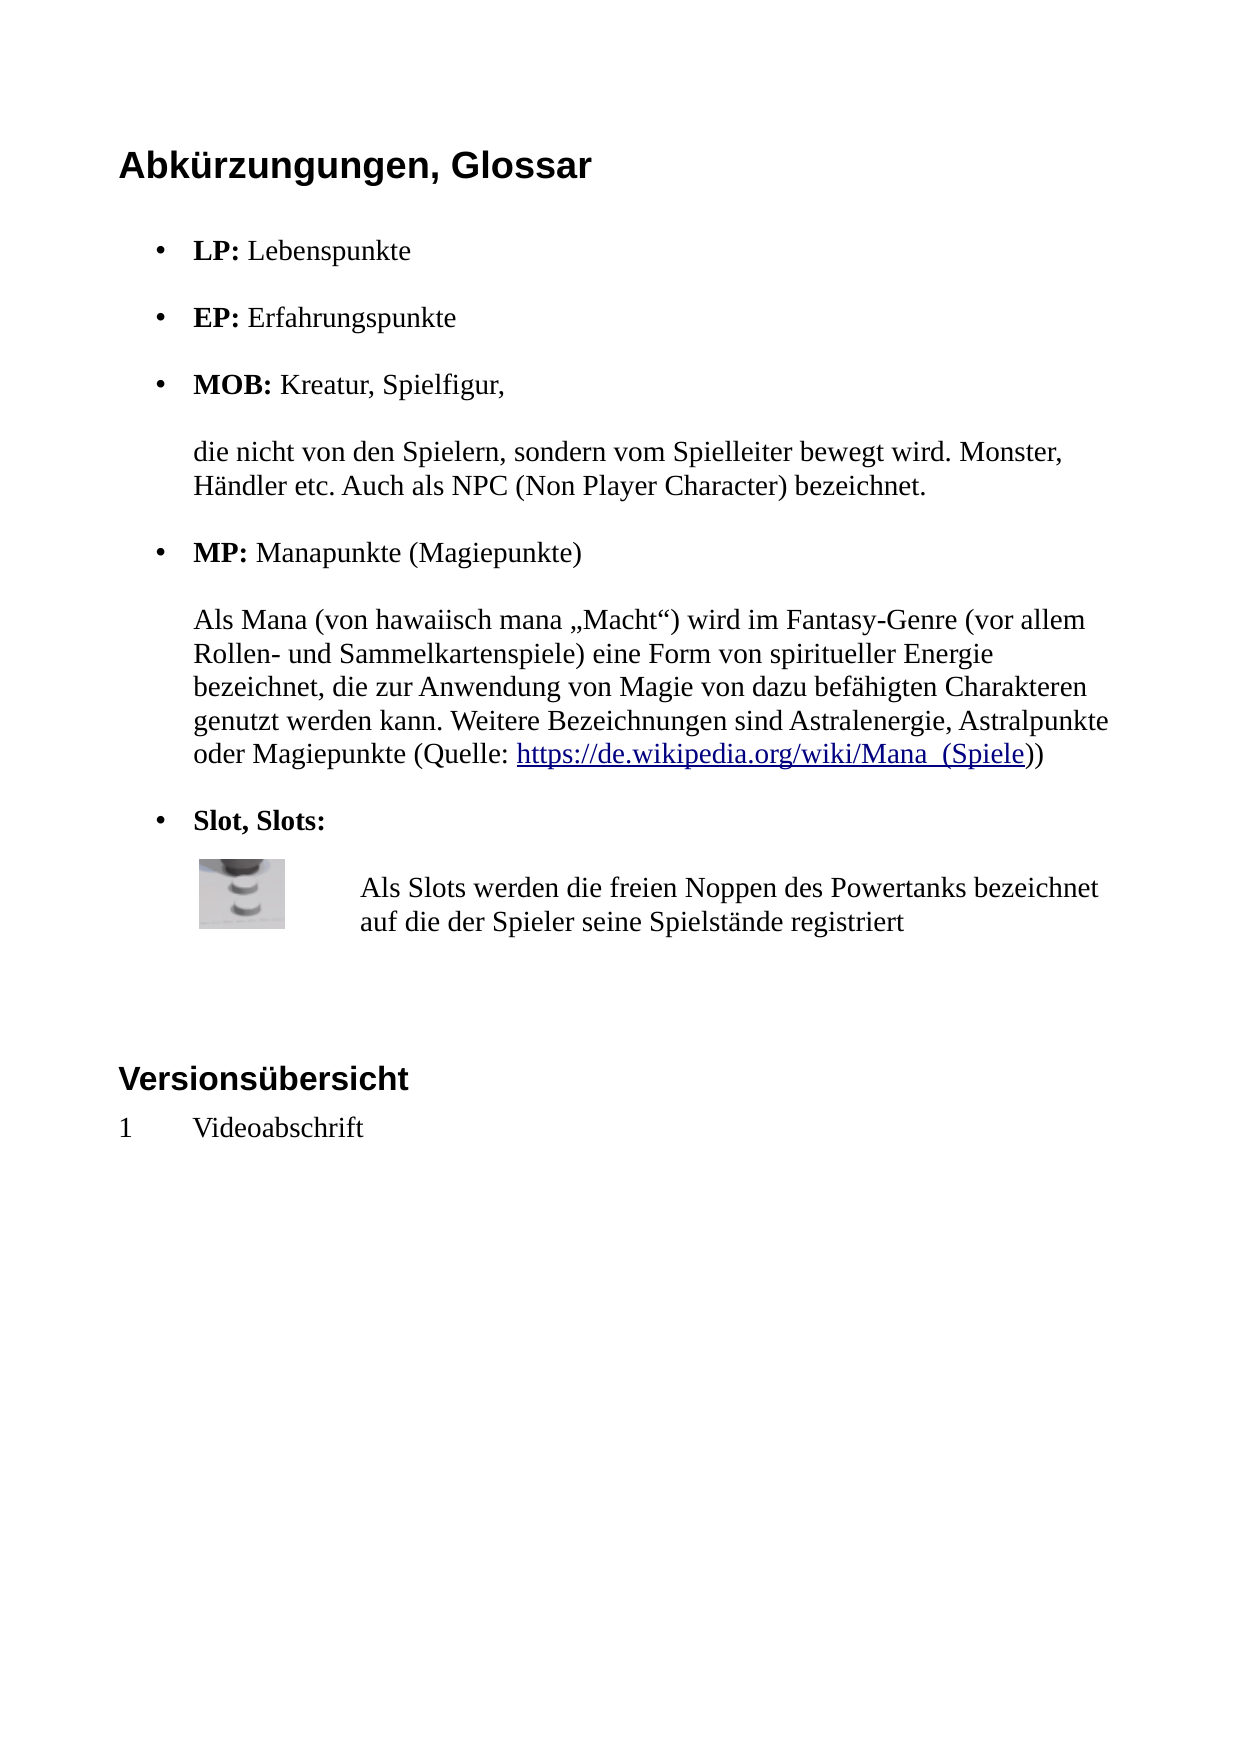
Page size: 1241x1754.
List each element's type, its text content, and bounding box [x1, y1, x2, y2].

list MP: Manapunkte (Magiepunkte) Als Mana (von hawaiisch mana „Macht“) wird im Fantasy-Genre (vor allem Rollen- und Sammelkartenspiele) eine Form von spiritueller Energie bezeichnet, die zur Anwendung von Magie von dazu befähigten Charakteren genutzt werden kann. Weitere Bezeichnungen sind Astralenergie, Astralpunkte oder Magiepunkte (Quelle: https://de.wikipedia.org/wiki/Mana_(Spiele)) [156, 535, 1122, 803]
subtitle Versionsübersicht [118, 1059, 1122, 1098]
list MOB: Kreatur, Spielfigur, die nicht von den Spielern, sondern vom Spielleiter bewegt wird. Monster, Händler etc. Auch als NPC (Non Player Character) bezeichnet. [156, 367, 1122, 535]
text 1 Videoabschrift [118, 1110, 1122, 1144]
list Slot, Slots: Als Slots werden die freien Noppen des Powertanks bezeichnet auf die der Spieler seine Spielstände registriert [156, 803, 1122, 938]
picture [199, 859, 285, 929]
list LP: Lebenspunkte [156, 233, 1122, 300]
subtitle Abkürzungungen, Glossar [118, 143, 1122, 187]
list EP: Erfahrungspunkte [156, 300, 1122, 367]
